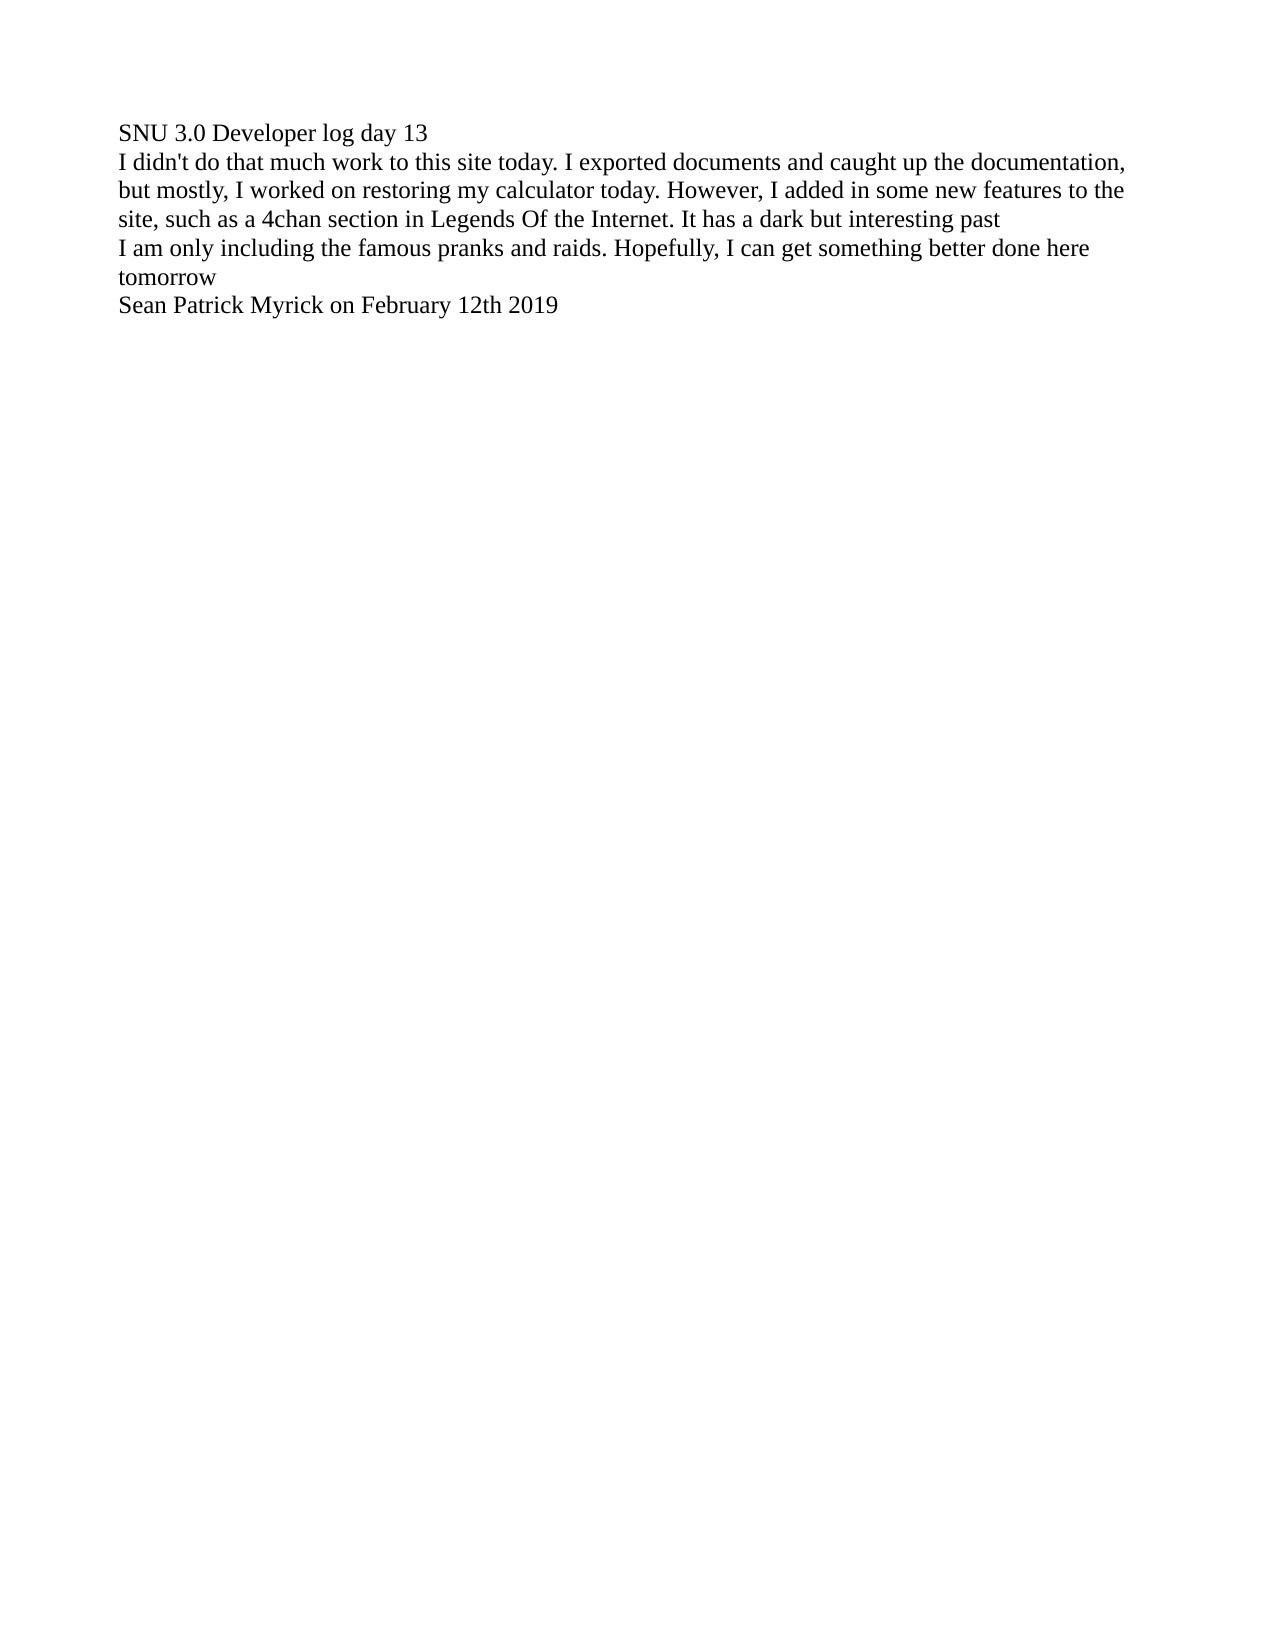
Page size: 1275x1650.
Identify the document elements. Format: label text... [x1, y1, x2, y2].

text I didn't do that much work to this site today. I exported documents and caught up the documentation, but mostly, I worked on restoring my calculator today. However, I added in some new features to the site, such as a 4chan section in Legends Of the Internet. It has a dark but interesting past [118, 147, 1157, 233]
text Sean Patrick Myrick on February 12th 2019 [118, 291, 1157, 319]
text SNU 3.0 Developer log day 13 [118, 118, 1157, 147]
text I am only including the famous pranks and raids. Hopefully, I can get something better done here tomorrow [118, 233, 1157, 291]
